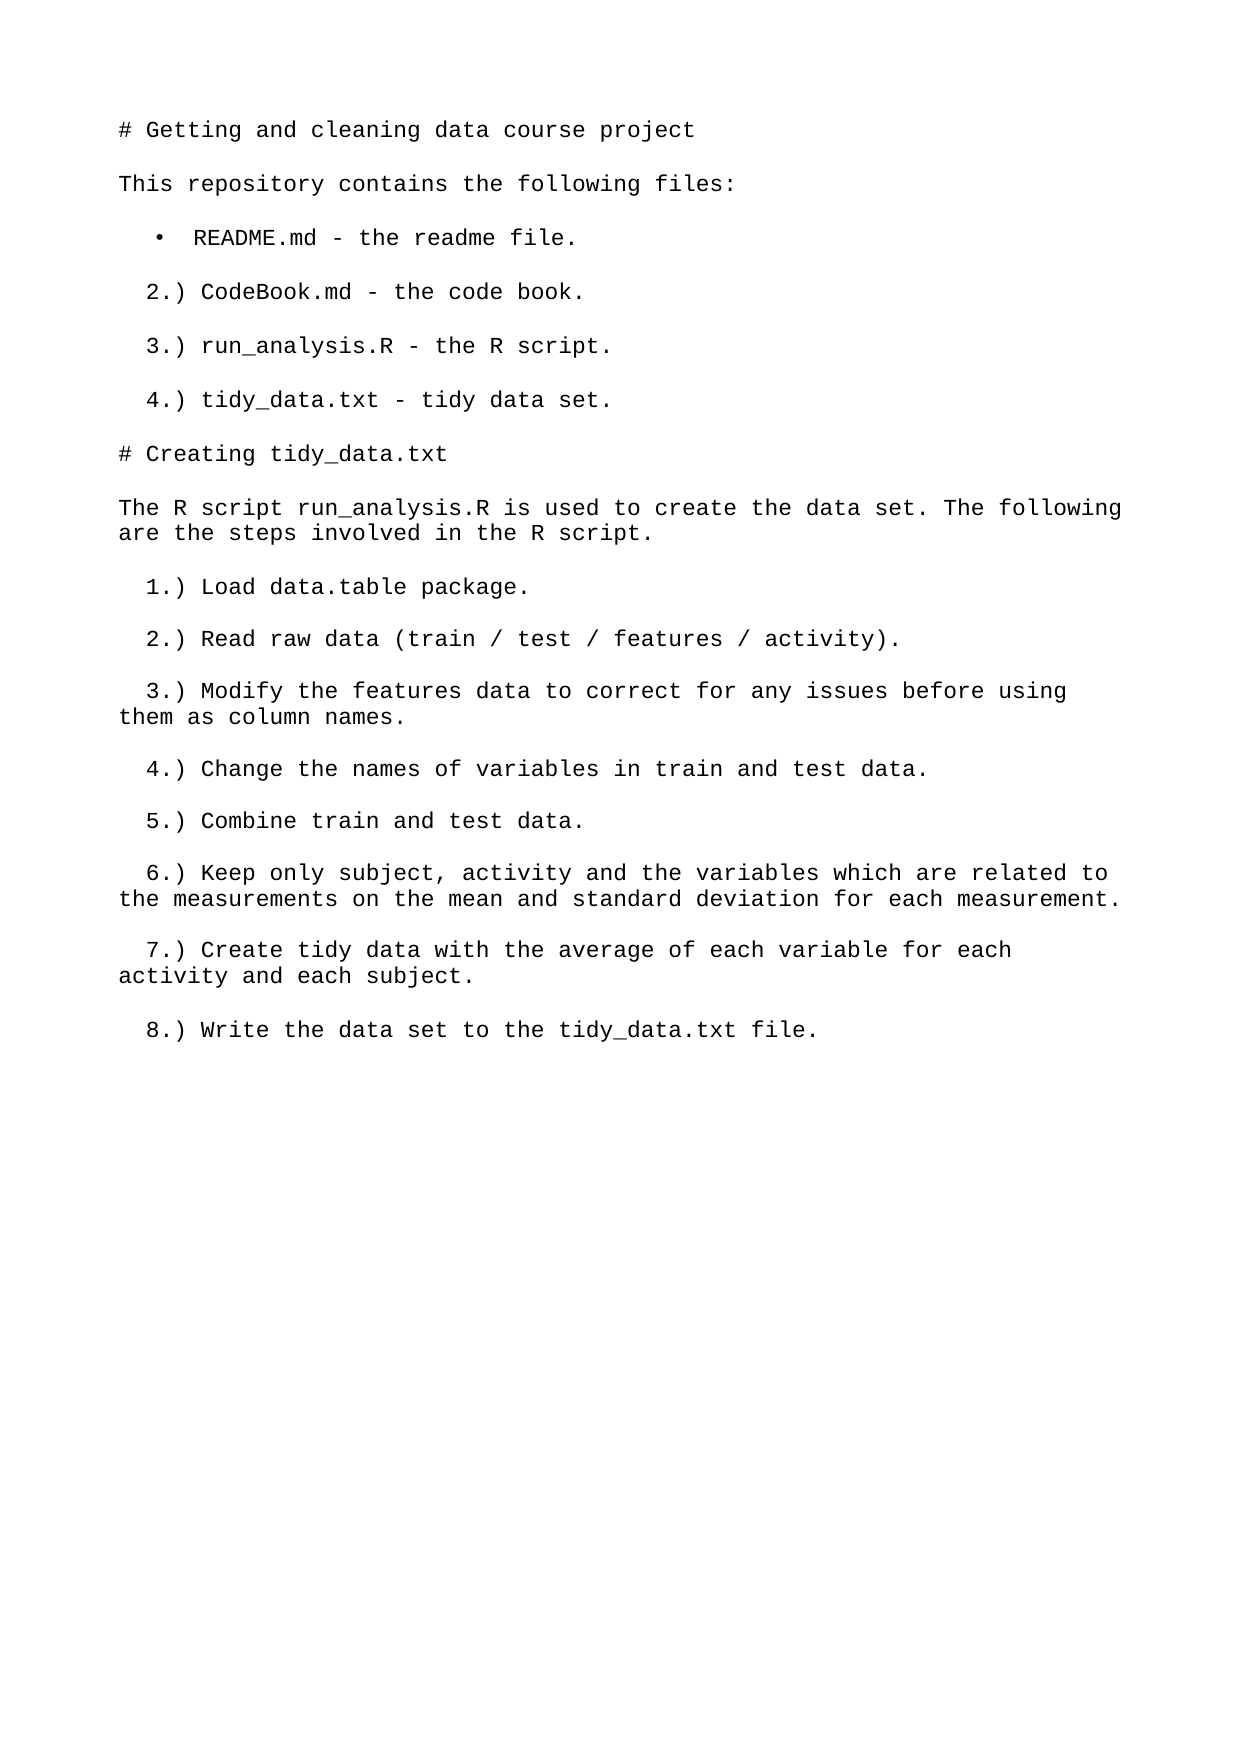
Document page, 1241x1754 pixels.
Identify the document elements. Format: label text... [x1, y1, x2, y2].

text 6.) Keep only subject, activity and the variables which are related to the measurements on the mean and standard deviation for each measurement. [118, 861, 1122, 913]
text The R script run_analysis.R is used to create the data set. The following are the steps involved in the R script. [118, 496, 1122, 548]
text # Getting and cleaning data course project [118, 118, 1122, 144]
text 1.) Load data.table package. [118, 576, 1122, 602]
text 5.) Combine train and test data. [118, 809, 1122, 835]
text This repository contains the following files: [118, 172, 1122, 198]
text 2.) Read raw data (train / test / features / activity). [118, 628, 1122, 653]
text 2.) CodeBook.md - the code book. [118, 280, 1122, 306]
text 4.) tidy_data.txt - tidy data set. [118, 388, 1122, 414]
text 3.) Modify the features data to correct for any issues before using them as column names. [118, 679, 1122, 731]
text 7.) Create tidy data with the average of each variable for each activity and each subject. [118, 939, 1122, 991]
text 8.) Write the data set to the tidy_data.txt file. [118, 1019, 1122, 1045]
text 3.) run_analysis.R - the R script. [118, 334, 1122, 360]
list README.md - the readme file. [156, 226, 1122, 252]
text # Creating tidy_data.txt [118, 442, 1122, 468]
text 4.) Change the names of variables in train and test data. [118, 757, 1122, 783]
